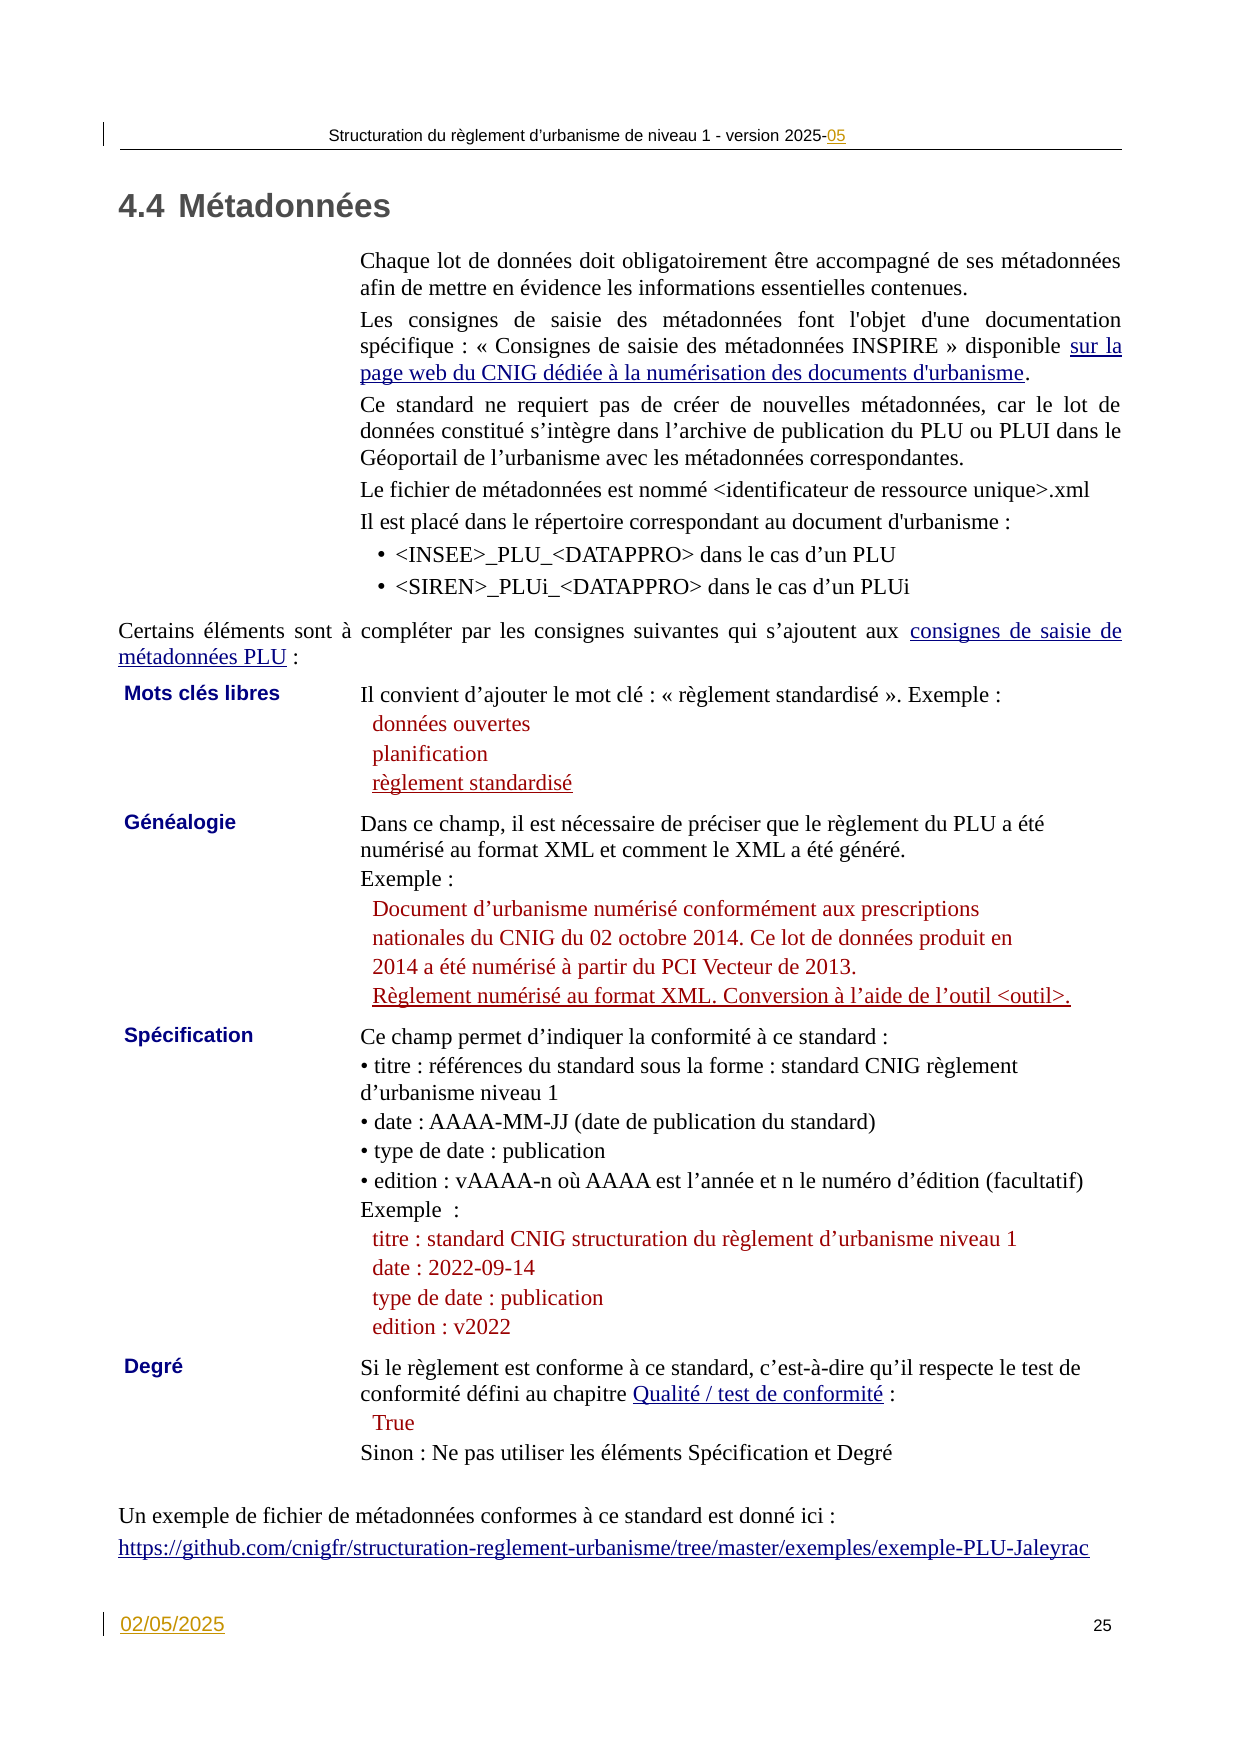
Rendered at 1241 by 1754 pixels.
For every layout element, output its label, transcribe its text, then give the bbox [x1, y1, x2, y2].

table_cell Degré [118, 1348, 354, 1474]
text https://github.com/cnigfr/structuration-reglement-urbanisme/tree/master/exemples/exemple-PLU-Jaleyrac [118, 1534, 1122, 1560]
text Certains éléments sont à compléter par les consignes suivantes qui s’ajoutent aux consignes de saisie de métadonnées PLU : [118, 617, 1122, 669]
table_header Chaque lot de données doit obligatoirement être accompagné de ses métadonnées afin de mettre en évidence les informations essentielles contenues. Les consignes de saisie des métadonnées font l'objet d'une documentation spécifique : « Consignes de saisie des métadonnées INSPIRE » disponible sur la page web du CNIG dédiée à la numérisation des documents d'urbanisme. Ce standard ne requiert pas de créer de nouvelles métadonnées, car le lot de données constitué s’intègre dans l’archive de publication du PLU ou PLUI dans le Géoportail de l’urbanisme avec les métadonnées correspondantes. Le fichier de métadonnées est nommé <identificateur de ressource unique>.xml Il est placé dans le répertoire correspondant au document d'urbanisme : <INSEE>_PLU_<DATAPPRO> dans le cas d’un PLU <SIREN>_PLUi_<DATAPPRO> dans le cas d’un PLUi [354, 236, 1122, 605]
text Un exemple de fichier de métadonnées conformes à ce standard est donné ici : [118, 1502, 1122, 1528]
table_cell Ce champ permet d’indiquer la conformité à ce standard : • titre : références du standard sous la forme : standard CNIG règlement d’urbanisme niveau 1 • date : AAAA-MM-JJ (date de publication du standard) • type de date : publication • edition : vAAAA-n où AAAA est l’année et n le numéro d’édition (facultatif) Exemple : titre : standard CNIG structuration du règlement d’urbanisme niveau 1 date : 2022-09-14 type de date : publication edition : v2022 [355, 1018, 1122, 1348]
subtitle Métadonnées [118, 186, 1122, 224]
table_cell Spécification [118, 1018, 354, 1348]
table_cell Si le règlement est conforme à ce standard, c’est-à-dire qu’il respecte le test de conformité défini au chapitre Qualité / test de conformité : True Sinon : Ne pas utiliser les éléments Spécification et Degré [355, 1348, 1122, 1474]
table_cell Dans ce champ, il est nécessaire de préciser que le règlement du PLU a été numérisé au format XML et comment le XML a été généré. Exemple : Document d’urbanisme numérisé conformément aux prescriptions nationales du CNIG du 02 octobre 2014. Ce lot de données produit en 2014 a été numérisé à partir du PCI Vecteur de 2013. Règlement numérisé au format XML. Conversion à l’aide de l’outil <outil>. [355, 804, 1122, 1017]
table_header Mots clés libres [118, 676, 354, 804]
table_header Il convient d’ajouter le mot clé : « règlement standardisé ». Exemple : données ouvertes planification règlement standardisé [355, 676, 1122, 804]
table_cell Généalogie [118, 804, 354, 1017]
table_header [118, 236, 354, 605]
